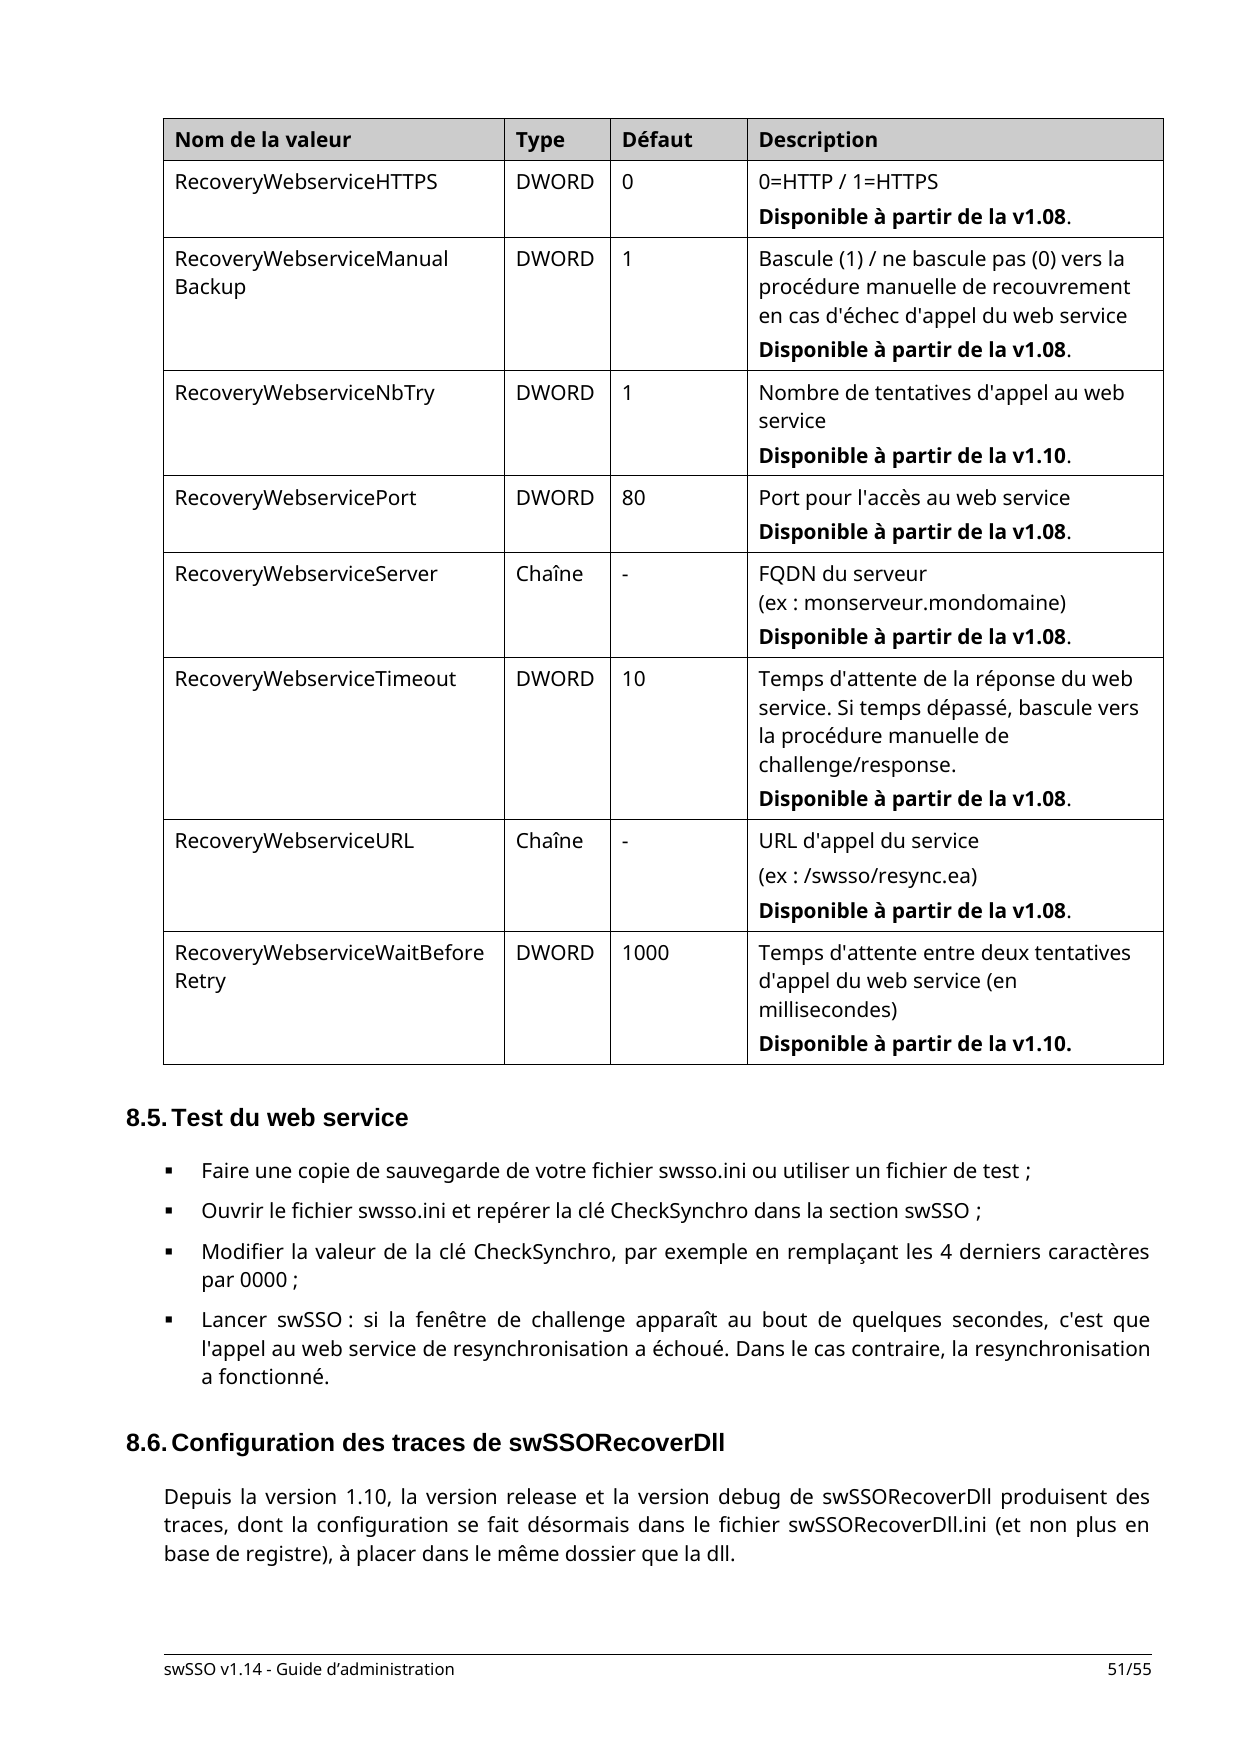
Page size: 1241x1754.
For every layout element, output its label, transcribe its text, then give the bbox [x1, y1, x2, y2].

table_header Description [748, 119, 1163, 160]
table_header Type [505, 119, 610, 160]
table_cell URL d'appel du service (ex : /swsso/resync.ea) Disponible à partir de la v1.08. [748, 820, 1163, 931]
table_cell 1 [611, 238, 747, 370]
list Faire une copie de sauvegarde de votre fichier swsso.ini ou utiliser un fichier de test ; [164, 1156, 1152, 1185]
table_header Nom de la valeur [164, 119, 504, 160]
table_cell Temps d'attente entre deux tentatives d'appel du web service (en millisecondes) Disponible à partir de la v1.10. [748, 932, 1163, 1064]
table_cell DWORD [505, 658, 610, 819]
table_cell RecoveryWebserviceURL [164, 820, 504, 931]
table_cell RecoveryWebserviceServer [164, 553, 504, 657]
table_cell 0=HTTP / 1=HTTPS Disponible à partir de la v1.08. [748, 161, 1163, 237]
table_cell Chaîne [505, 553, 610, 657]
list Lancer swSSO : si la fenêtre de challenge apparaît au bout de quelques secondes, c'est que l'appel au web service de resynchronisation a échoué. Dans le cas contraire, la resynchronisation a fonctionné. [164, 1305, 1152, 1391]
table_cell - [611, 553, 747, 657]
table_cell 80 [611, 476, 747, 552]
table_cell 1 [611, 371, 747, 475]
table_cell 1000 [611, 932, 747, 1064]
table_cell RecoveryWebserviceHTTPS [164, 161, 504, 237]
table_cell 10 [611, 658, 747, 819]
table_cell RecoveryWebserviceManual Backup [164, 238, 504, 370]
table_cell RecoveryWebserviceNbTry [164, 371, 504, 475]
table_header Défaut [611, 119, 747, 160]
list Modifier la valeur de la clé CheckSynchro, par exemple en remplaçant les 4 derniers caractères par 0000 ; [164, 1237, 1152, 1294]
table_cell RecoveryWebserviceWaitBeforeRetry [164, 932, 504, 1064]
text Depuis la version 1.10, la version release et la version debug de swSSORecoverDll produisent des traces, dont la configuration se fait désormais dans le fichier swSSORecoverDll.ini (et non plus en base de registre), à placer dans le même dossier que la dll. [164, 1482, 1152, 1567]
table_cell DWORD [505, 161, 610, 237]
subtitle Test du web service [126, 1103, 1152, 1131]
table_cell Port pour l'accès au web service Disponible à partir de la v1.08. [748, 476, 1163, 552]
table_cell Temps d'attente de la réponse du web service. Si temps dépassé, bascule vers la procédure manuelle de challenge/response. Disponible à partir de la v1.08. [748, 658, 1163, 819]
table_cell DWORD [505, 476, 610, 552]
table_cell Chaîne [505, 820, 610, 931]
table_cell Bascule (1) / ne bascule pas (0) vers la procédure manuelle de recouvrement en cas d'échec d'appel du web service Disponible à partir de la v1.08. [748, 238, 1163, 370]
table_cell RecoveryWebserviceTimeout [164, 658, 504, 819]
table_cell RecoveryWebservicePort [164, 476, 504, 552]
table_cell DWORD [505, 238, 610, 370]
table_cell FQDN du serveur (ex : monserveur.mondomaine) Disponible à partir de la v1.08. [748, 553, 1163, 657]
table_cell DWORD [505, 932, 610, 1064]
list Ouvrir le fichier swsso.ini et repérer la clé CheckSynchro dans la section swSSO ; [164, 1197, 1152, 1225]
table_cell Nombre de tentatives d'appel au web service Disponible à partir de la v1.10. [748, 371, 1163, 475]
subtitle Configuration des traces de swSSORecoverDll [126, 1428, 1152, 1457]
table_cell - [611, 820, 747, 931]
table_cell 0 [611, 161, 747, 237]
table_cell DWORD [505, 371, 610, 475]
